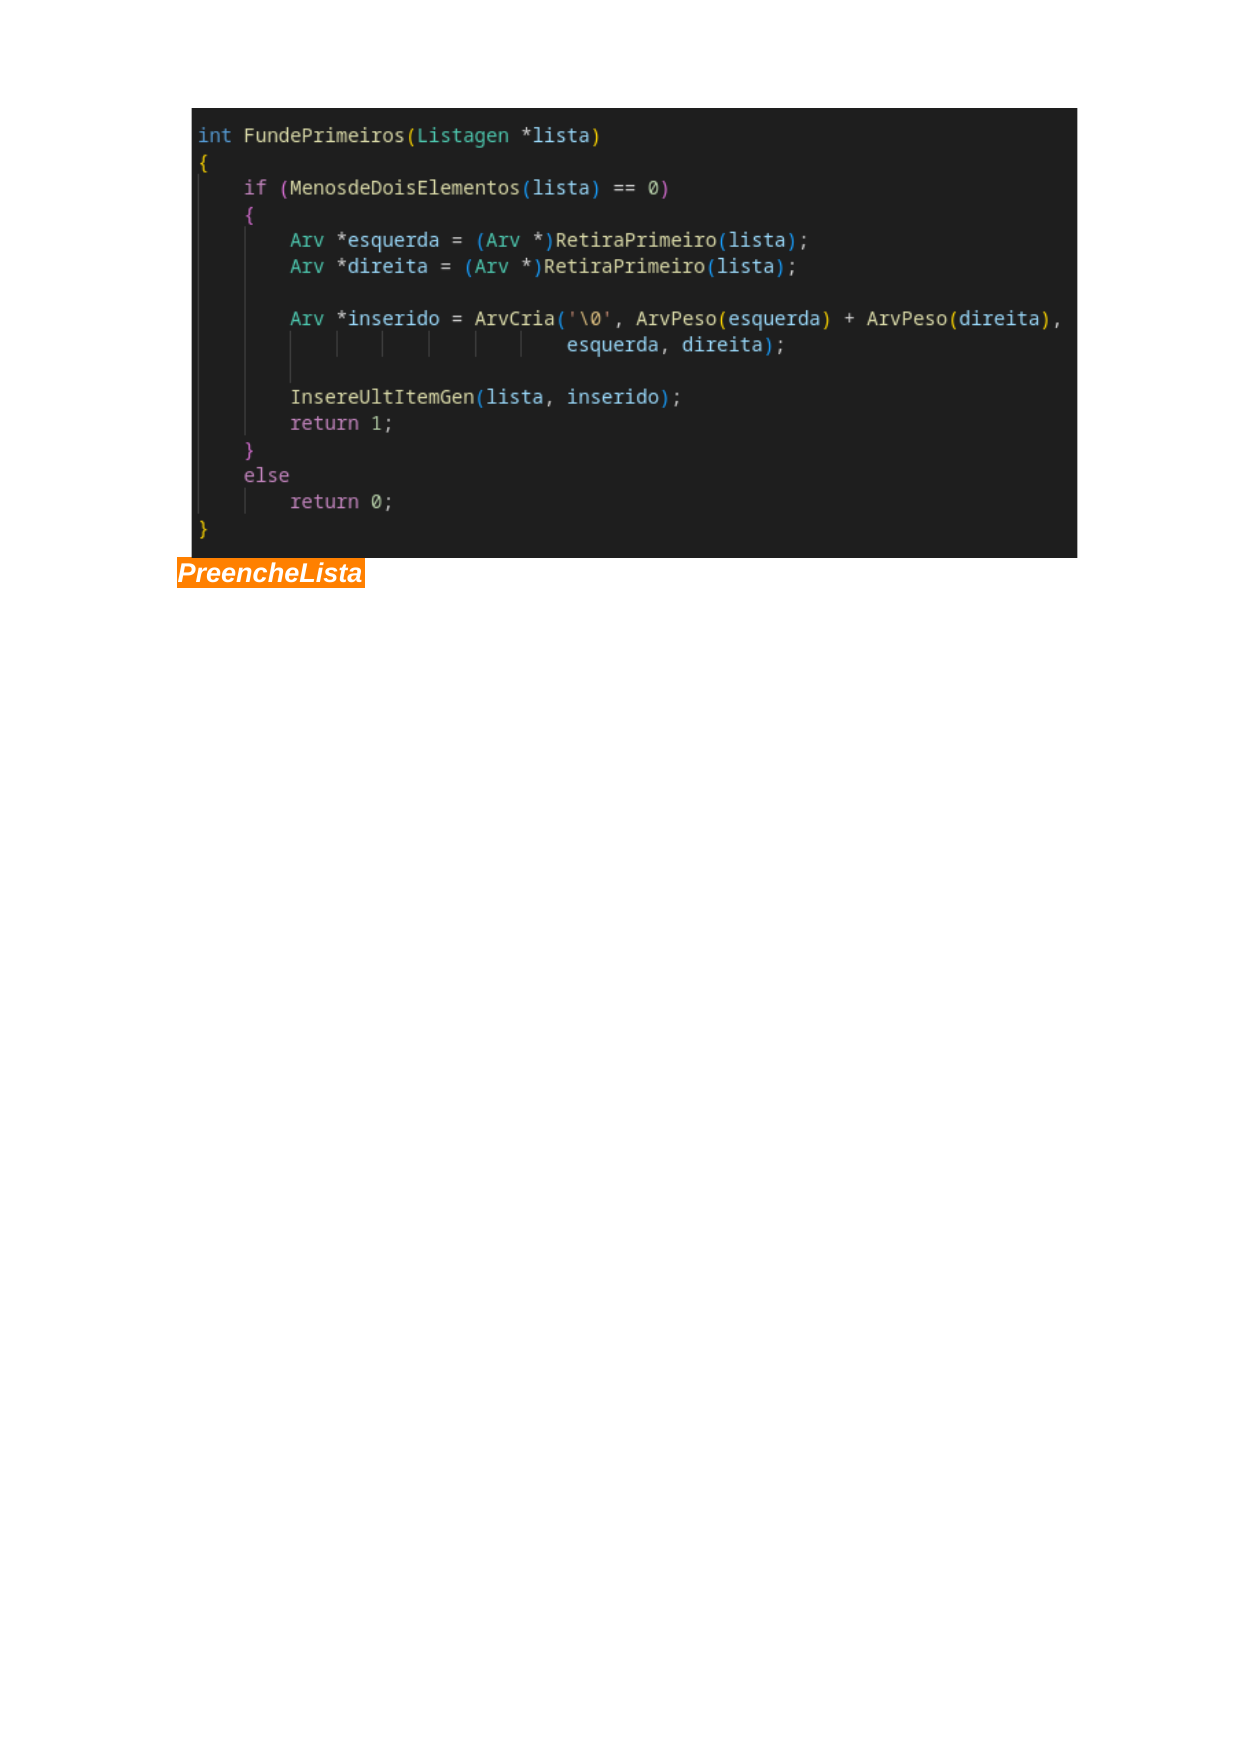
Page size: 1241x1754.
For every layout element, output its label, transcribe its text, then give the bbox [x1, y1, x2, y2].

text PreencheLista [365, 558, 1063, 588]
text PreencheLista [177, 188, 191, 557]
picture [191, 108, 1078, 558]
